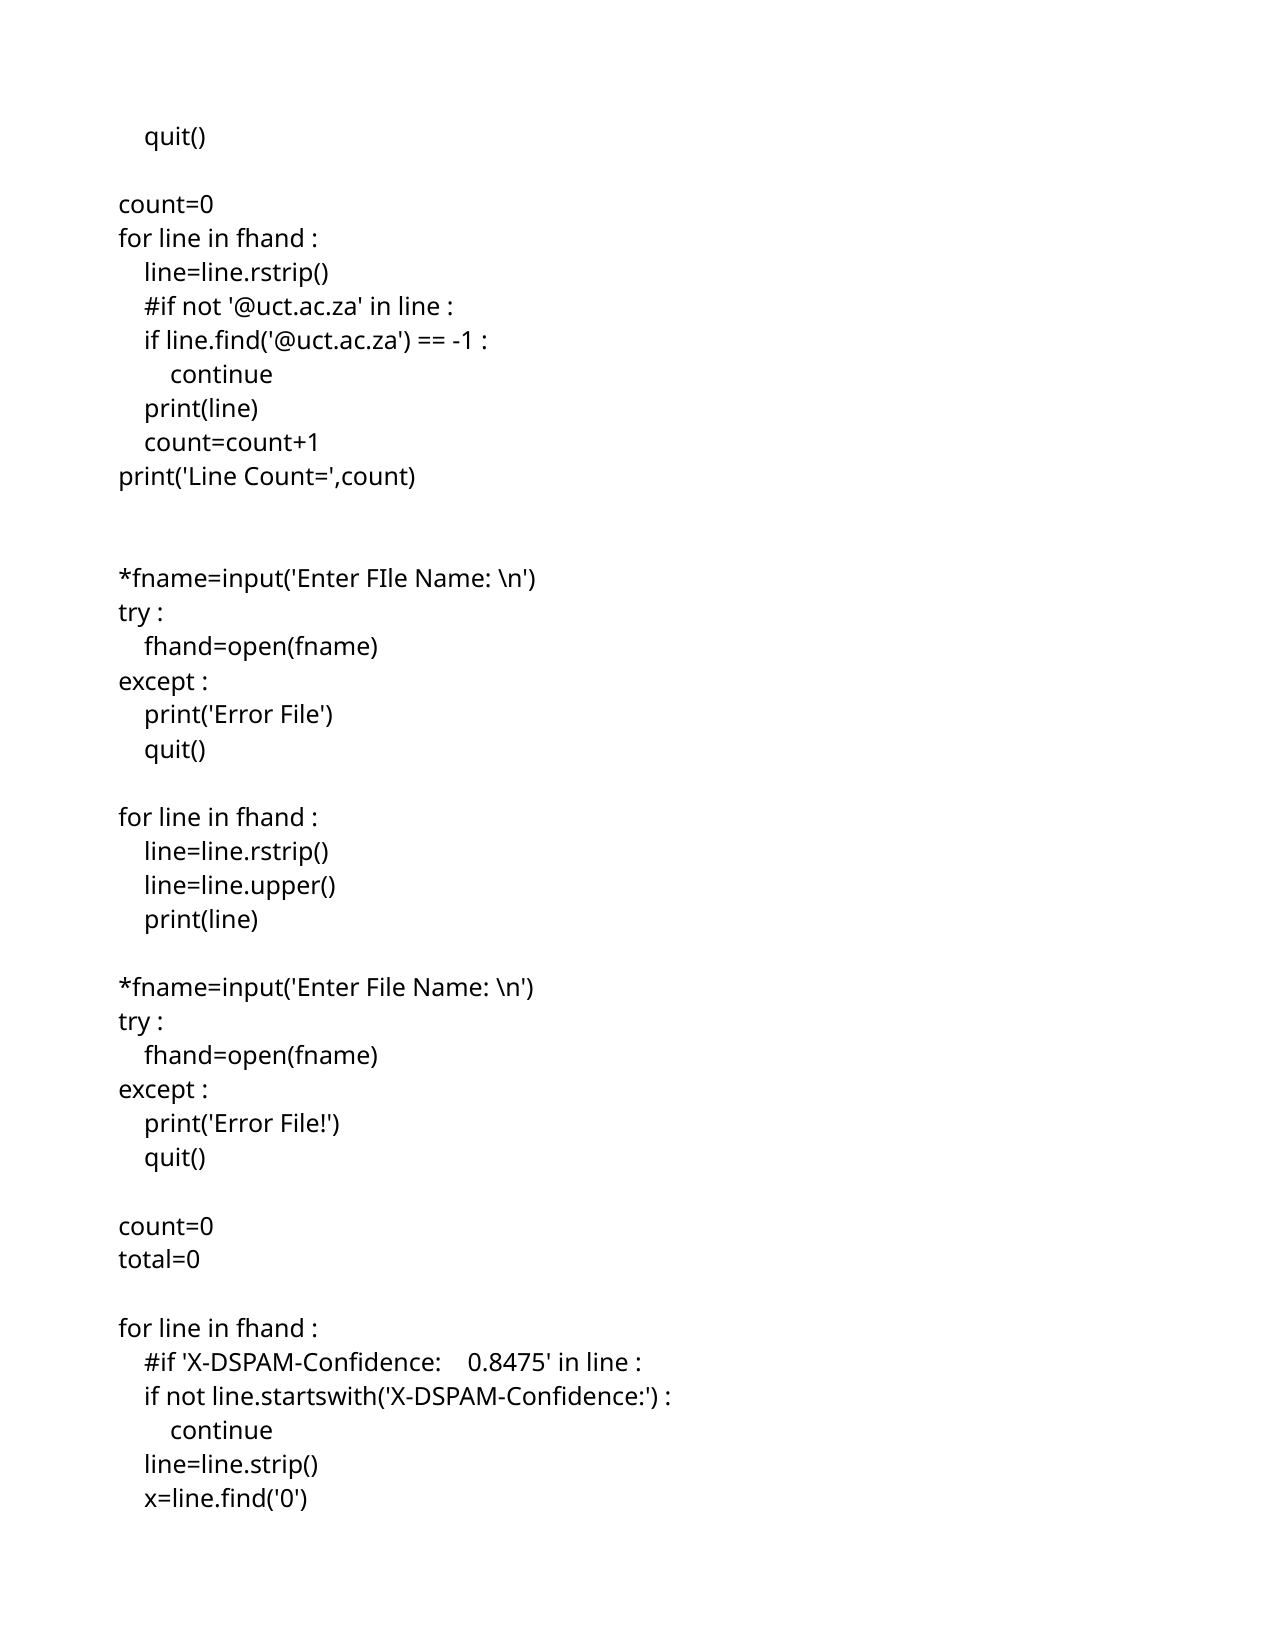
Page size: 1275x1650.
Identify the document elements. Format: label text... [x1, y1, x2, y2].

text fhand=open(fname) [118, 629, 1157, 663]
text count=0 [118, 1208, 1157, 1242]
text total=0 [118, 1242, 1157, 1276]
text line=line.rstrip() [118, 254, 1157, 288]
text for line in fhand : [118, 220, 1157, 254]
text print(line) [118, 902, 1157, 936]
text line=line.strip() [118, 1447, 1157, 1481]
text x=line.find('0') [118, 1481, 1157, 1515]
text quit() [118, 731, 1157, 765]
text for line in fhand : [118, 799, 1157, 833]
text print('Line Count=',count) [118, 459, 1157, 493]
text *fname=input('Enter File Name: \n') [118, 970, 1157, 1004]
text print('Error File') [118, 697, 1157, 731]
text *fname=input('Enter FIle Name: \n') [118, 561, 1157, 595]
text quit() [118, 118, 1157, 152]
text if not line.startswith('X-DSPAM-Confidence:') : [118, 1378, 1157, 1412]
text continue [118, 357, 1157, 391]
text quit() [118, 1140, 1157, 1174]
text if line.find('@uct.ac.za') == -1 : [118, 322, 1157, 357]
text except : [118, 663, 1157, 697]
text #if 'X-DSPAM-Confidence: 0.8475' in line : [118, 1344, 1157, 1378]
text fhand=open(fname) [118, 1038, 1157, 1072]
text try : [118, 595, 1157, 629]
text line=line.rstrip() [118, 833, 1157, 867]
text print('Error File!') [118, 1106, 1157, 1140]
text #if not '@uct.ac.za' in line : [118, 288, 1157, 322]
text try : [118, 1004, 1157, 1038]
text for line in fhand : [118, 1310, 1157, 1344]
text continue [118, 1412, 1157, 1447]
text count=0 [118, 186, 1157, 220]
text except : [118, 1072, 1157, 1106]
text count=count+1 [118, 425, 1157, 459]
text line=line.upper() [118, 867, 1157, 902]
text print(line) [118, 391, 1157, 425]
